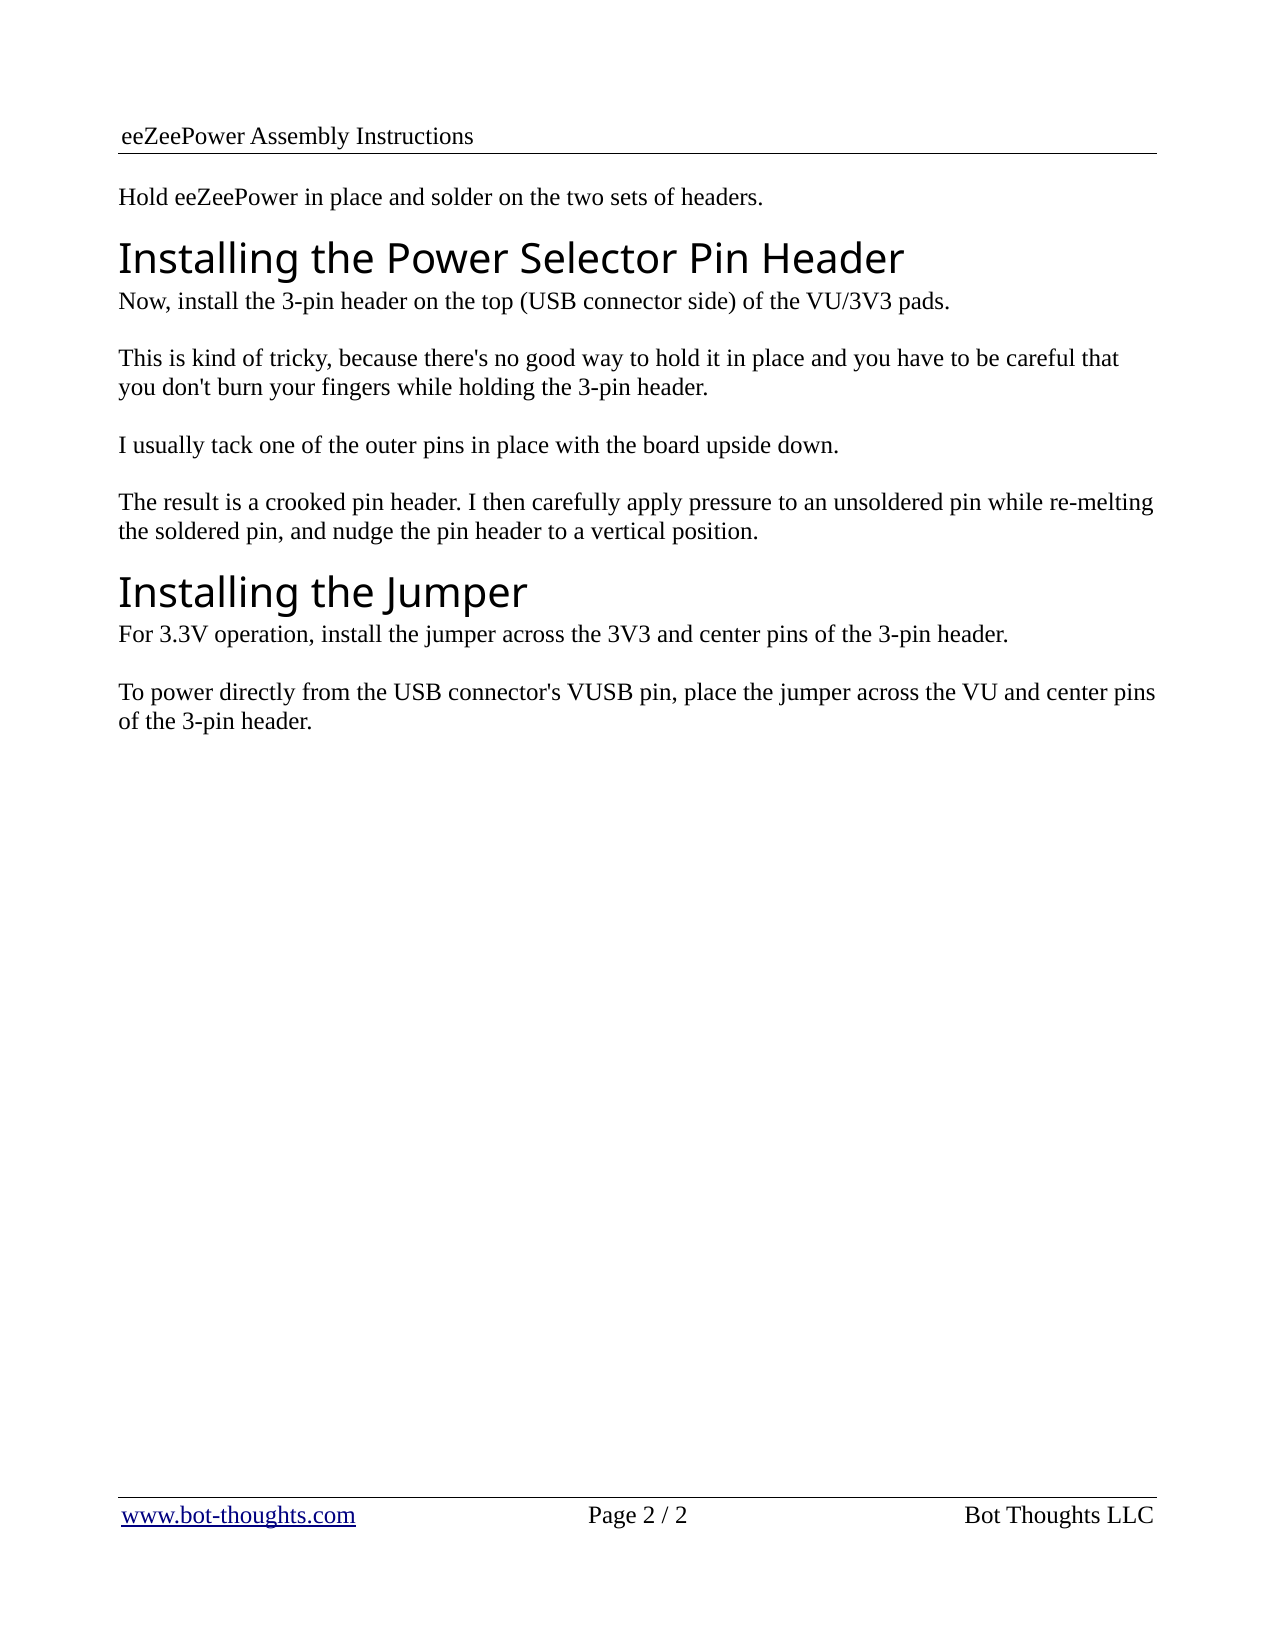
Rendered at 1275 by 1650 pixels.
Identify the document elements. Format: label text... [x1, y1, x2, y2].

subtitle Installing the Power Selector Pin Header [118, 229, 1157, 286]
text I usually tack one of the outer pins in place with the board upside down. [118, 430, 1157, 458]
text Now, install the 3-pin header on the top (USB connector side) of the VU/3V3 pads. [118, 286, 1157, 315]
text The result is a crooked pin header. I then carefully apply pressure to an unsoldered pin while re-melting the soldered pin, and nudge the pin header to a vertical position. [118, 487, 1157, 545]
subtitle Installing the Jumper [118, 563, 1157, 619]
text This is kind of tricky, because there's no good way to hold it in place and you have to be careful that you don't burn your fingers while holding the 3-pin header. [118, 343, 1157, 401]
text To power directly from the USB connector's VUSB pin, place the jumper across the VU and center pins of the 3-pin header. [118, 677, 1157, 734]
text Hold eeZeePower in place and solder on the two sets of headers. [118, 182, 1157, 211]
text For 3.3V operation, install the jumper across the 3V3 and center pins of the 3-pin header. [118, 619, 1157, 648]
